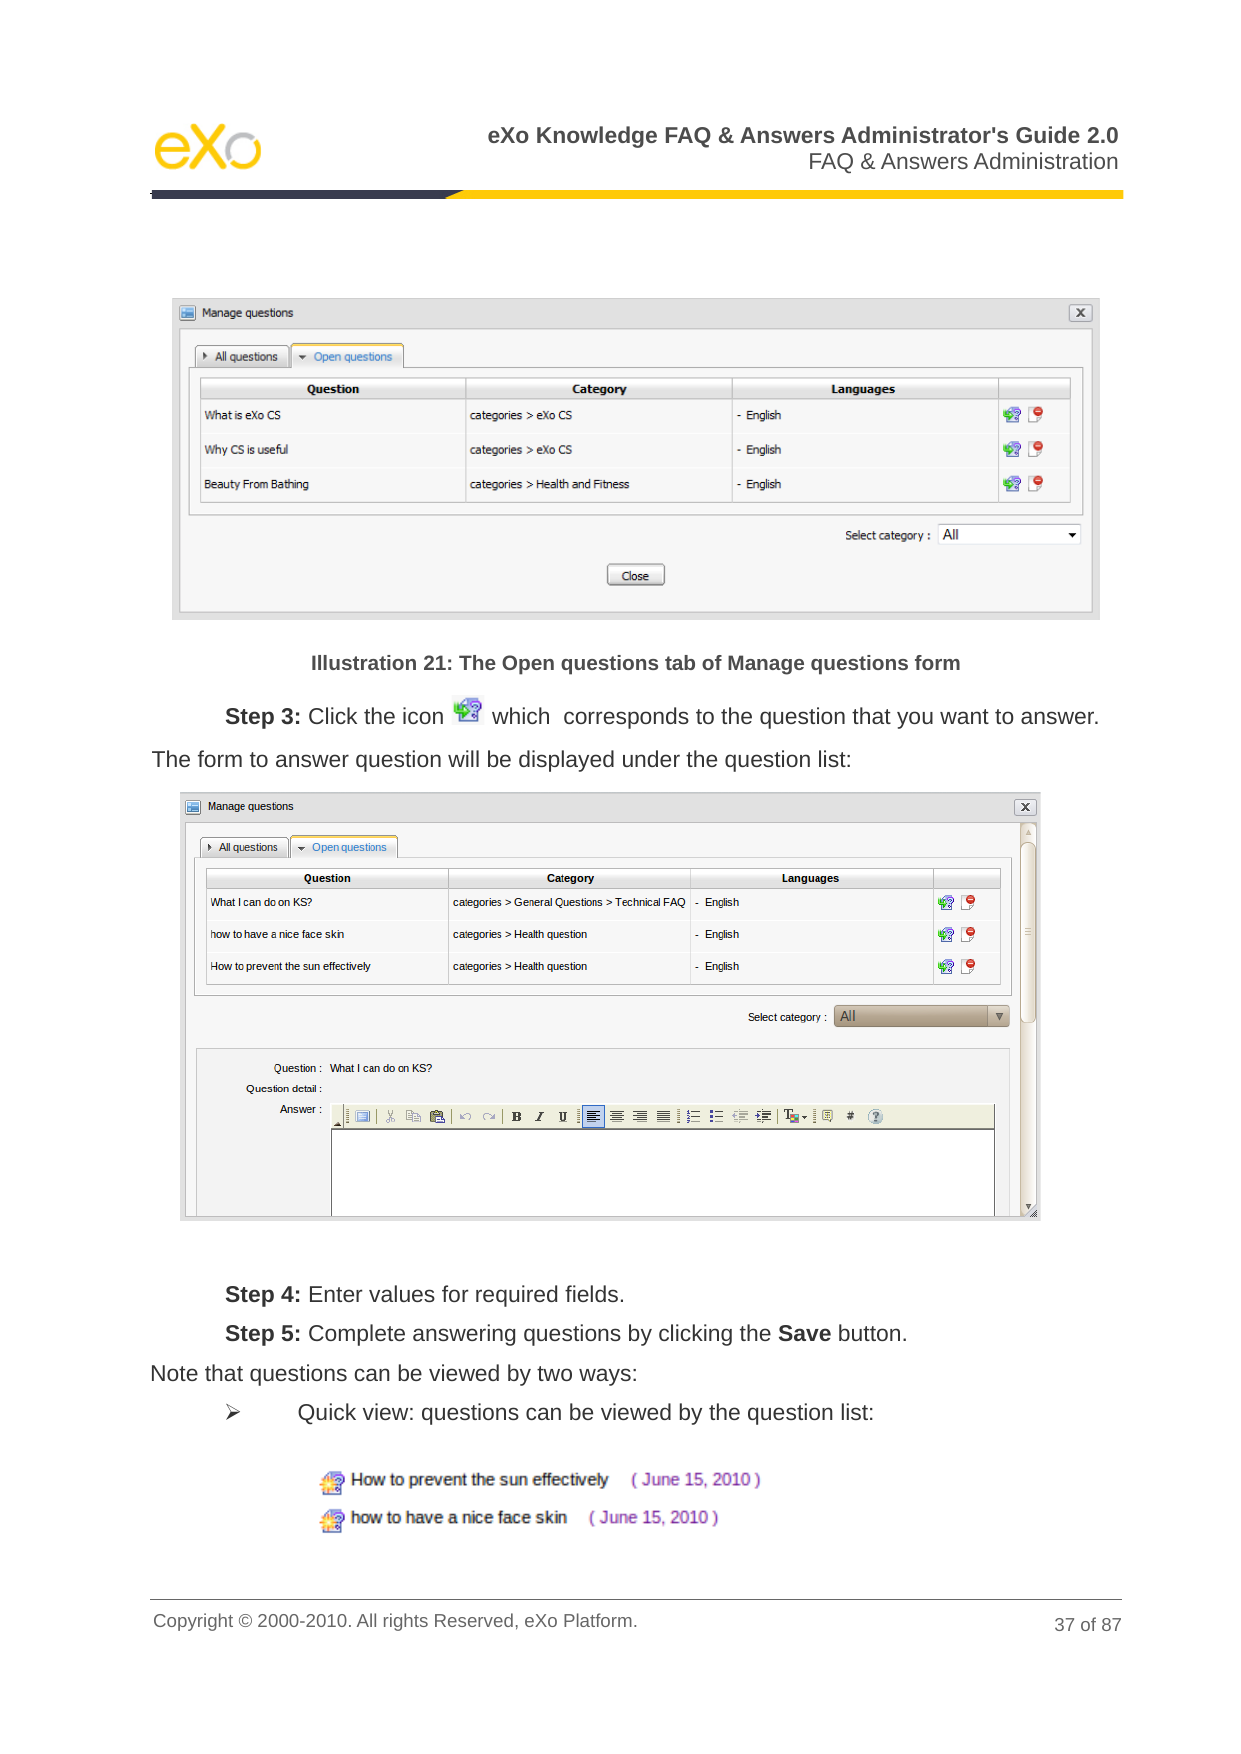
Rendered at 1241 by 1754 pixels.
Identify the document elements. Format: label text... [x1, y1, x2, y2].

list Step 3: Click the iconwhich corresponds to the question that you want to answer. [172, 223, 1122, 732]
list The form to answer question will be displayed under the question list: [114, 746, 1122, 772]
picture [155, 123, 262, 170]
list Step 4: Enter values for required fields. [187, 1281, 1122, 1307]
list Quick view: questions can be viewed by the question list: [224, 1399, 1122, 1426]
text Note that questions can be viewed by two ways: [150, 1360, 1122, 1386]
list Step 5: Complete answering questions by clicking the Save button. [187, 1320, 1122, 1347]
picture [151, 190, 1124, 199]
picture [172, 298, 1100, 620]
picture [312, 1452, 813, 1552]
picture [180, 792, 1041, 1221]
picture [451, 695, 485, 725]
list Illustration 21: The Open questions tab of Manage questions form [172, 620, 1099, 674]
